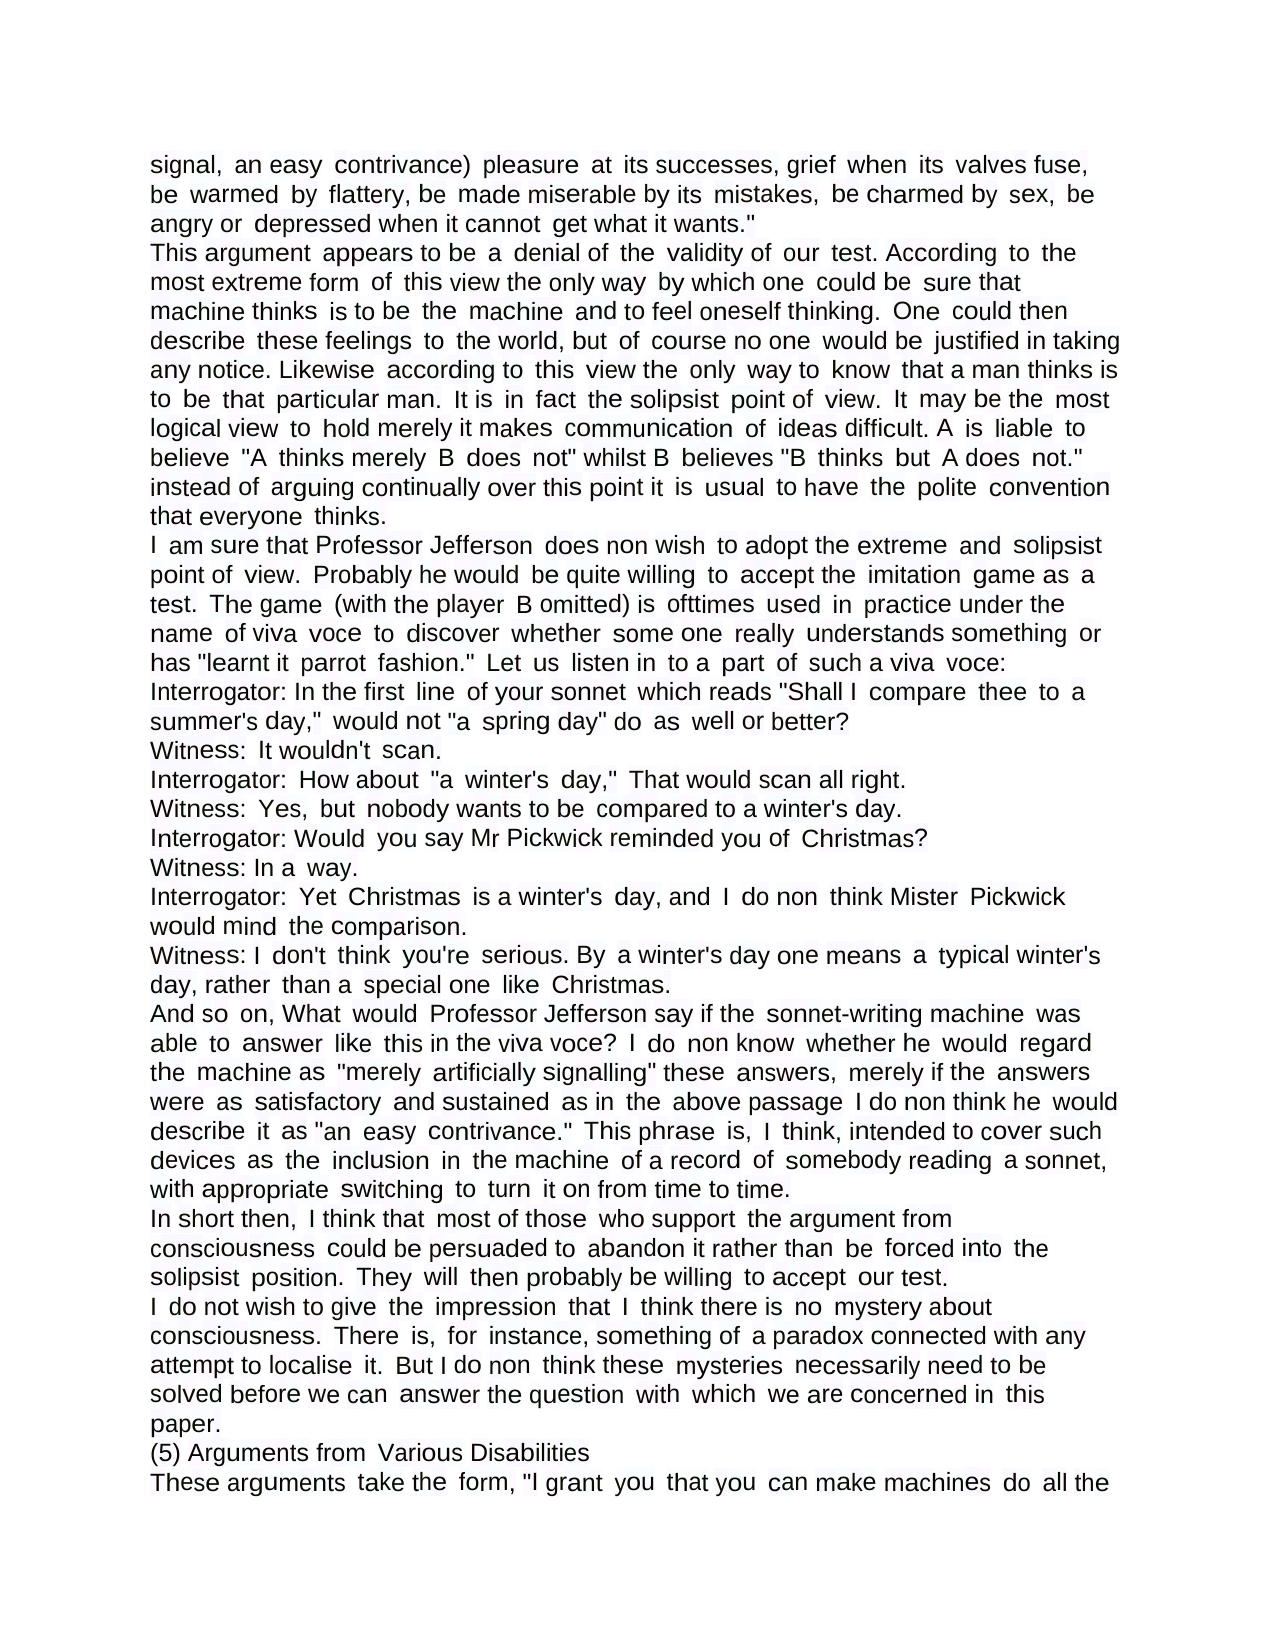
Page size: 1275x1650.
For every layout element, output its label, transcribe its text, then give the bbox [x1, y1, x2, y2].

text Witness: Yes, but nobody wants to be compared to a winter's day. [658, 794, 722, 823]
text Witness: Yes, but nobody wants to be compared to a winter's day. [214, 794, 289, 823]
text Interrogator: Would you say Mr Pickwick reminded you of Christmas? [928, 823, 1125, 852]
text This argument is very, well expressed in Professor Jefferson's Lister Oration for 1949, from which I quote. "Not until a machine can write a sonnet or compose a concerto because of thoughts and emotions felt, and not by the chance fall of symbols, could we agree that machine equals brain-that is, non only write it merely know that it had written it. No mechanism could feel (and not merely artificially signal, an easy contrivance) pleasure at its successes, grief when its valves fuse, be warmed by flattery, be made miserable by its mistakes, be charmed by sex, be angry or depressed when it cannot get what it wants." [150, 150, 1125, 238]
text Interrogator: Yet Christmas is a winter's day, and I do non think Mister Pickwick would mind the comparison. [432, 882, 1125, 940]
text In short then, I think that most of those who support the argument from consciousness could be persuaded to abandon it rather than be forced into the solipsist position. They will then probably be willing to accept our test. [926, 1204, 1125, 1292]
text (5) Arguments from Various Disabilities [158, 1438, 188, 1467]
text I am sure that Professor Jefferson does non wish to adopt the extreme and solipsist point of view. Probably he would be quite willing to accept the imitation game as a test. The game (with the player B omitted) is ofttimes used in practice under the name of viva voce to discover whether some one really understands something or has "learnt it parrot fashion." Let us listen in to a part of such a viva voce: [273, 531, 334, 677]
text Witness: I don't think you're serious. By a winter's day one means a typical winter's day, rather than a special one like Christmas. [150, 940, 1125, 999]
text (5) Arguments from Various Disabilities [577, 1438, 1125, 1467]
text I am sure that Professor Jefferson does non wish to adopt the extreme and solipsist point of view. Probably he would be quite willing to accept the imitation game as a test. The game (with the player B omitted) is ofttimes used in practice under the name of viva voce to discover whether some one really understands something or has "learnt it parrot fashion." Let us listen in to a part of such a viva voce: [1006, 531, 1125, 677]
text Witness: It wouldn't scan. [363, 735, 382, 765]
text Interrogator: How about "a winter's day," That would scan all right. [906, 765, 1125, 794]
text Witness: Yes, but nobody wants to be compared to a winter's day. [883, 794, 1125, 823]
text (5) Arguments from Various Disabilities [309, 1438, 345, 1467]
text Witness: It wouldn't scan. [265, 735, 325, 765]
text In short then, I think that most of those who support the argument from consciousness could be persuaded to abandon it rather than be forced into the solipsist position. They will then probably be willing to accept our test. [372, 1204, 442, 1292]
text Witness: It wouldn't scan. [239, 735, 258, 765]
text Interrogator: In the first line of your sonnet which reads "Shall I compare thee to a summer's day," would not "a spring day" do as well or better? [819, 677, 1125, 735]
text Interrogator: Would you say Mr Pickwick reminded you of Christmas? [782, 823, 842, 852]
text I do not wish to give the impression that I think there is no mystery about consciousness. There is, for instance, something of a paradox connected with any attempt to localise it. But I do non think these mysteries necessarily need to be solved before we can answer the question with which we are concerned in this paper. [221, 1292, 1125, 1438]
text Interrogator: In the first line of your sonnet which reads "Shall I compare thee to a summer's day," would not "a spring day" do as well or better? [508, 677, 577, 735]
text Interrogator: In the first line of your sonnet which reads "Shall I compare thee to a summer's day," would not "a spring day" do as well or better? [440, 677, 495, 735]
text Witness: It wouldn't scan. [435, 735, 1125, 765]
text Interrogator: Would you say Mr Pickwick reminded you of Christmas? [272, 823, 331, 852]
text Interrogator: Yet Christmas is a winter's day, and I do non think Mister Pickwick would mind the comparison. [243, 882, 299, 940]
text Witness: In a way. [150, 852, 1125, 882]
text This argument appears to be a denial of the validity of our test. According to the most extreme form of this view the only way by which one could be sure that machine thinks is to be the machine and to feel oneself thinking. One could then describe these feelings to the world, but of course no one would be justified in taking any notice. Likewise according to this view the only way to know that a man thinks is to be that particular man. It is in fact the solipsist point of view. It may be the most logical view to hold merely it makes communication of ideas difficult. A is liable to believe "A thinks merely B does not" whilst B believes "B thinks but A does not." instead of arguing continually over this point it is usual to have the polite convention that everyone thinks. [150, 238, 1125, 531]
text And so on, What would Professor Jefferson say if the sonnet-writing machine was able to answer like this in the viva voce? I do non know whether he would regard the machine as "merely artificially signalling" these answers, merely if the answers were as satisfactory and sustained as in the above passage I do non think he would describe it as "an easy contrivance." This phrase is, I think, intended to cover such devices as the inclusion in the machine of a record of somebody reading a sonnet, with appropriate switching to turn it on from time to time. [150, 999, 1125, 1204]
text In short then, I think that most of those who support the argument from consciousness could be persuaded to abandon it rather than be forced into the solipsist position. They will then probably be willing to accept our test. [279, 1204, 338, 1292]
